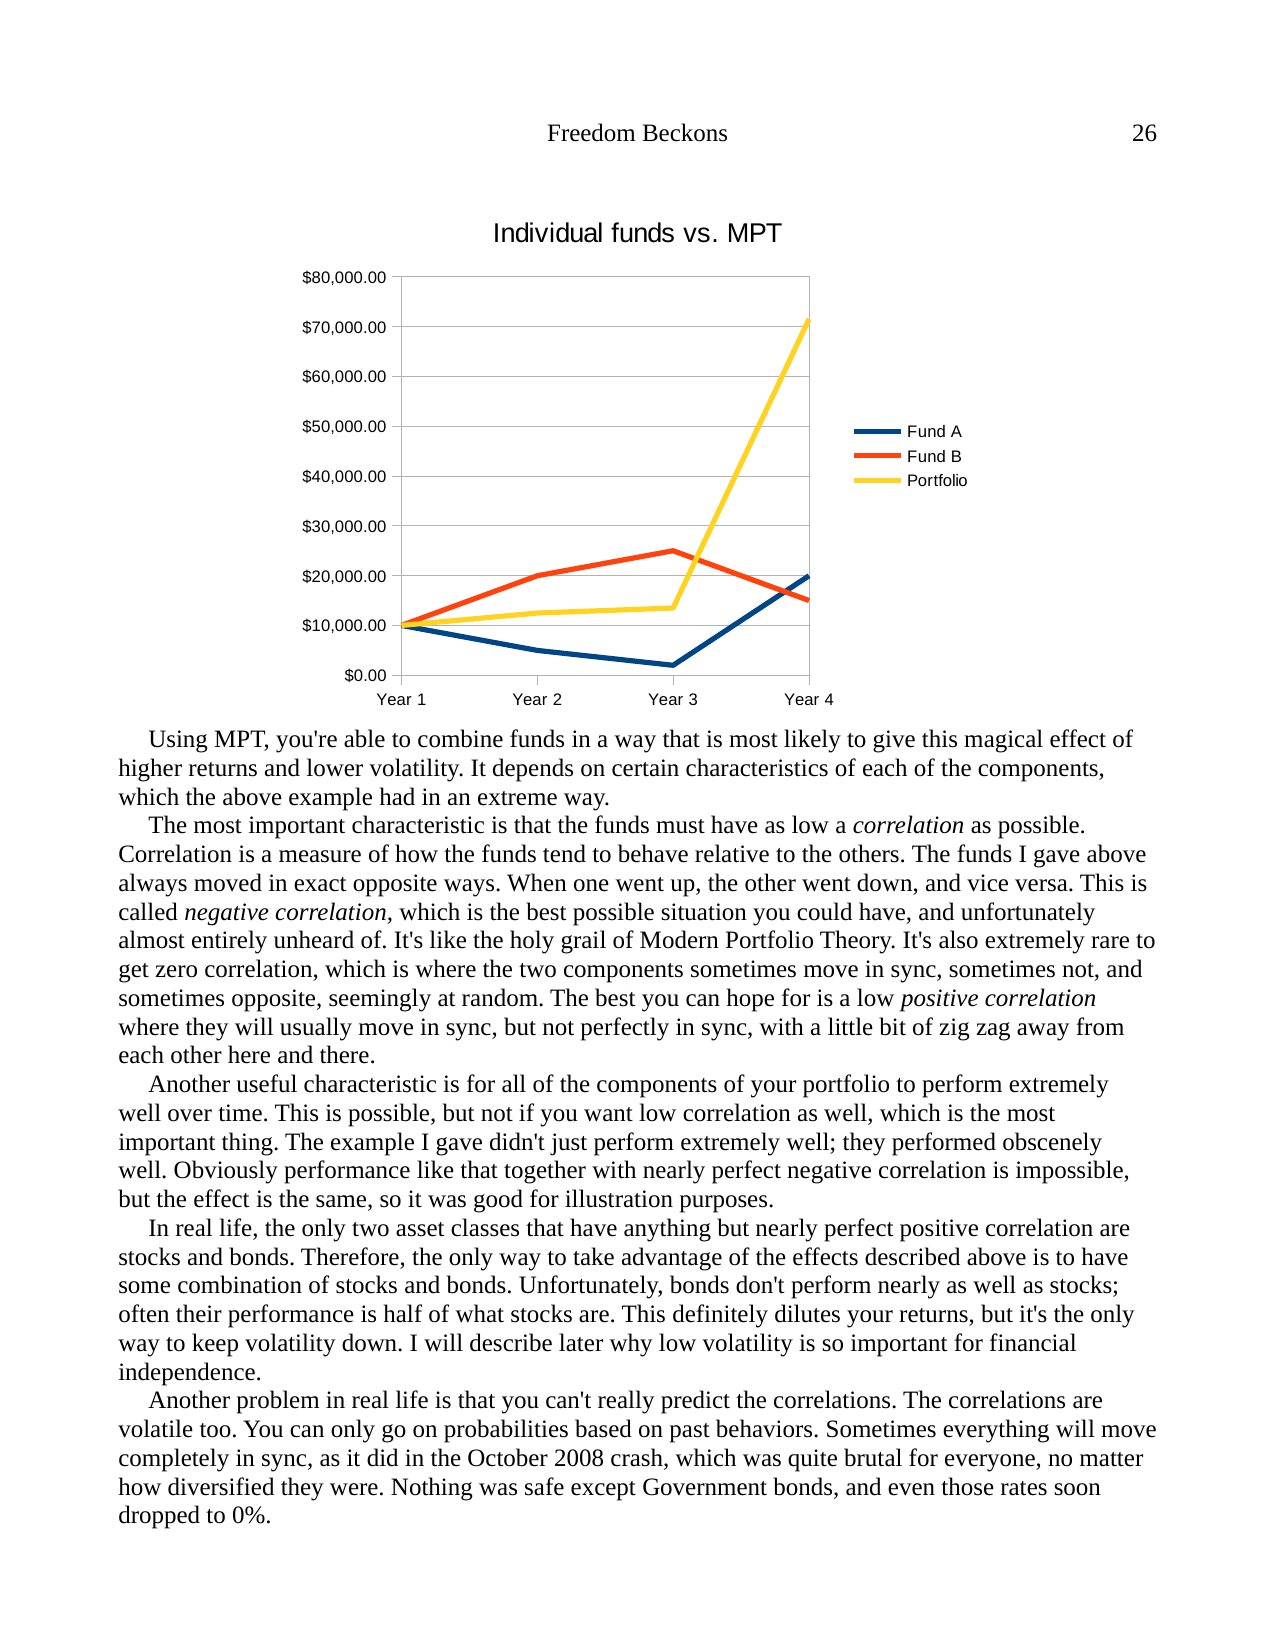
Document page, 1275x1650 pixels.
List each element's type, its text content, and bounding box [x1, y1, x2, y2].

text Another problem in real life is that you can't really predict the correlations. The correlations are volatile too. You can only go on probabilities based on past behaviors. Sometimes everything will move completely in sync, as it did in the October 2008 crash, which was quite brutal for everyone, no matter how diversified they were. Nothing was safe except Government bonds, and even those rates soon dropped to 0%. [118, 1386, 1157, 1529]
text The most important characteristic is that the funds must have as low a correlation as possible. Correlation is a measure of how the funds tend to behave relative to the others. The funds I gave above always moved in exact opposite ways. When one went up, the other went down, and vice versa. This is called negative correlation, which is the best possible situation you could have, and unfortunately almost entirely unheard of. It's like the holy grail of Modern Portfolio Theory. It's also extremely rare to get zero correlation, which is where the two components sometimes move in sync, sometimes not, and sometimes opposite, seemingly at random. The best you can hope for is a low positive correlation where they will usually move in sync, but not perfectly in sync, with a little bit of zig zag away from each other here and there. [118, 811, 1157, 1069]
text Using MPT, you're able to combine funds in a way that is most likely to give this magical effect of higher returns and lower volatility. It depends on certain characteristics of each of the components, which the above example had in an extreme way. [118, 724, 1157, 811]
text Another useful characteristic is for all of the components of your portfolio to perform extremely well over time. This is possible, but not if you want low correlation as well, which is the most important thing. The example I gave didn't just perform extremely well; they performed obscenely well. Obviously performance like that together with nearly perfect negative correlation is impossible, but the effect is the same, so it was good for illustration purposes. [118, 1069, 1157, 1213]
text In real life, the only two asset classes that have anything but nearly perfect positive correlation are stocks and bonds. Therefore, the only way to take advantage of the effects described above is to have some combination of stocks and bonds. Unfortunately, bonds don't perform nearly as well as stocks; often their performance is half of what stocks are. This definitely dilutes your returns, but it's the only way to keep volatility down. I will describe later why low volatility is so important for financial independence. [118, 1213, 1157, 1386]
